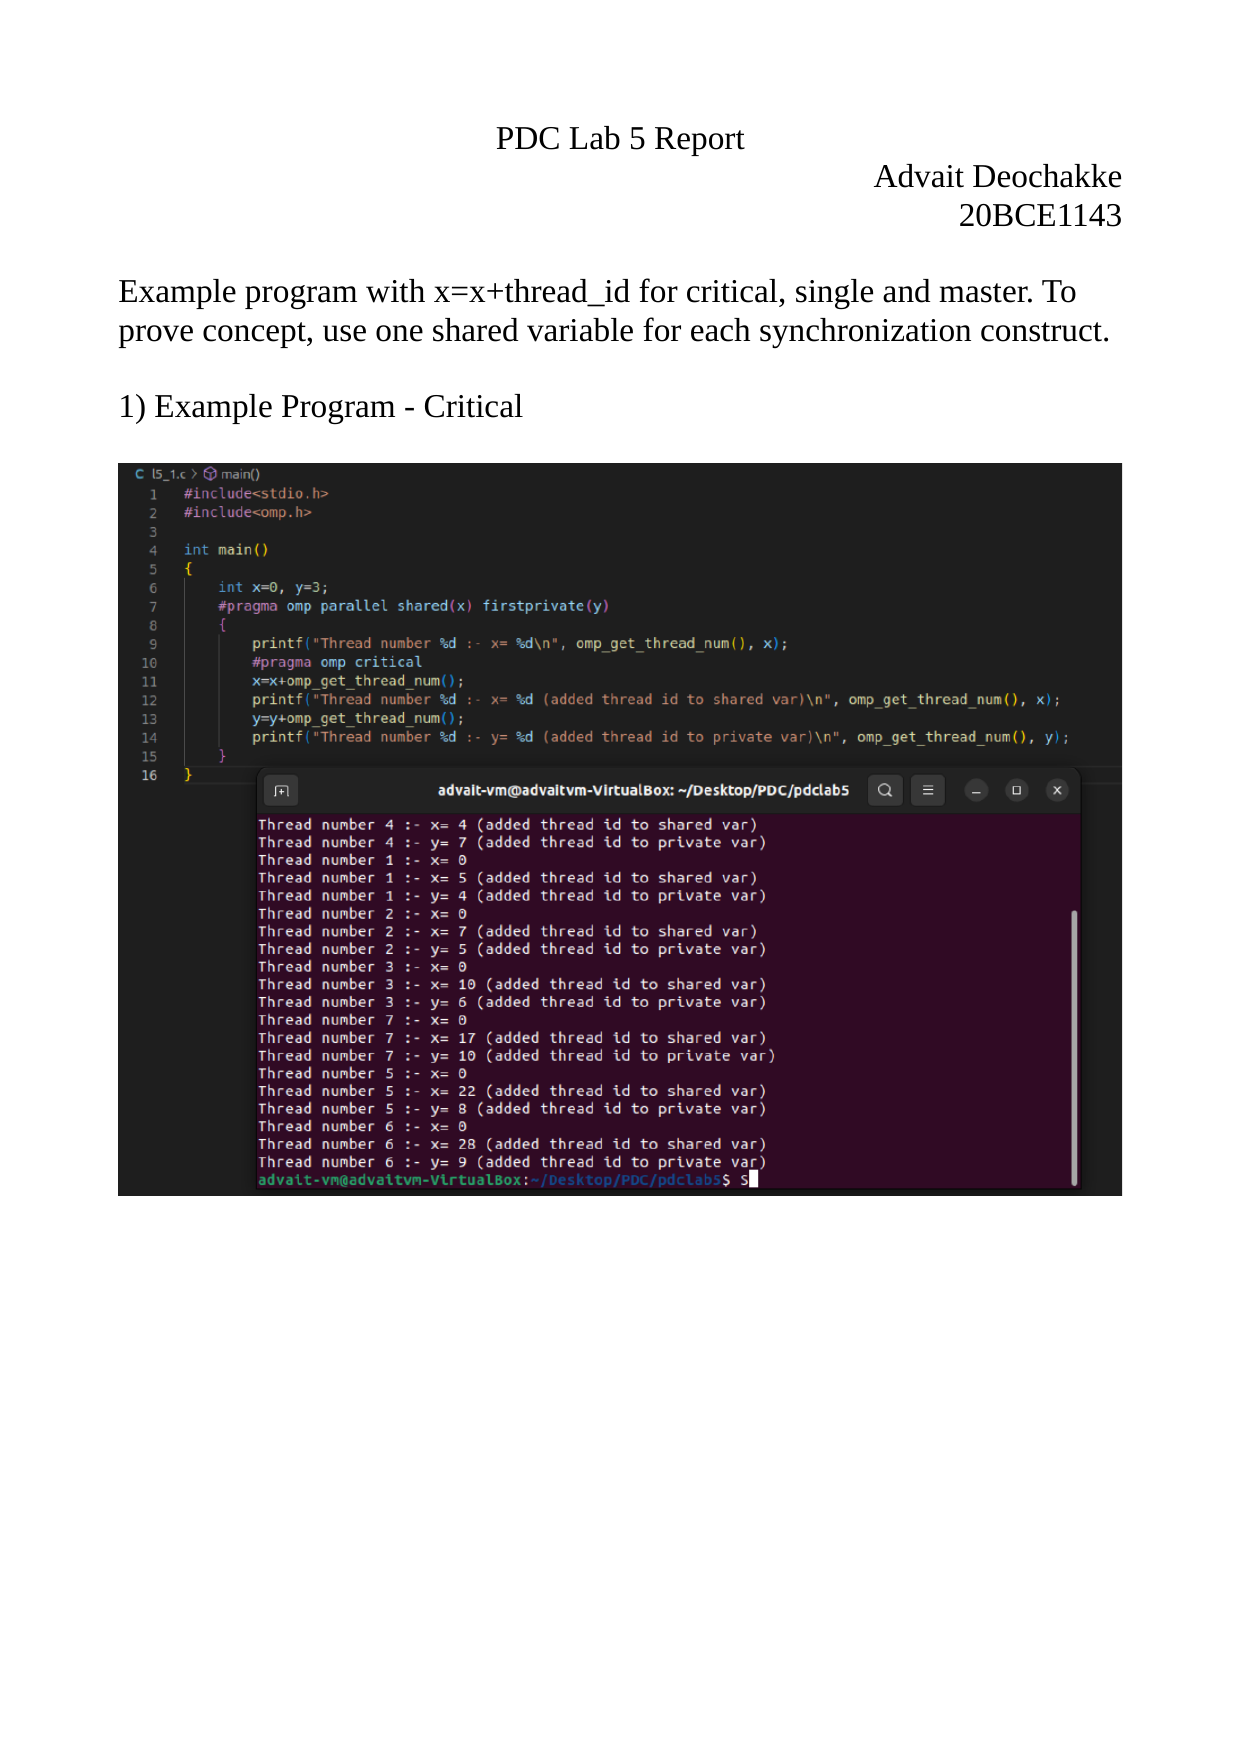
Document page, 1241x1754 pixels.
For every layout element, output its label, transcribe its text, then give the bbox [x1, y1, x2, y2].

text PDC Lab 5 Report [118, 118, 1122, 156]
text Advait Deochakke [118, 156, 1122, 195]
picture [118, 463, 1123, 1196]
text 1) Example Program - Critical [118, 386, 1122, 425]
text 20BCE1143 [118, 195, 1122, 233]
text Example program with x=x+thread_id for critical, single and master. To prove concept, use one shared variable for each synchronization construct. [118, 271, 1122, 348]
